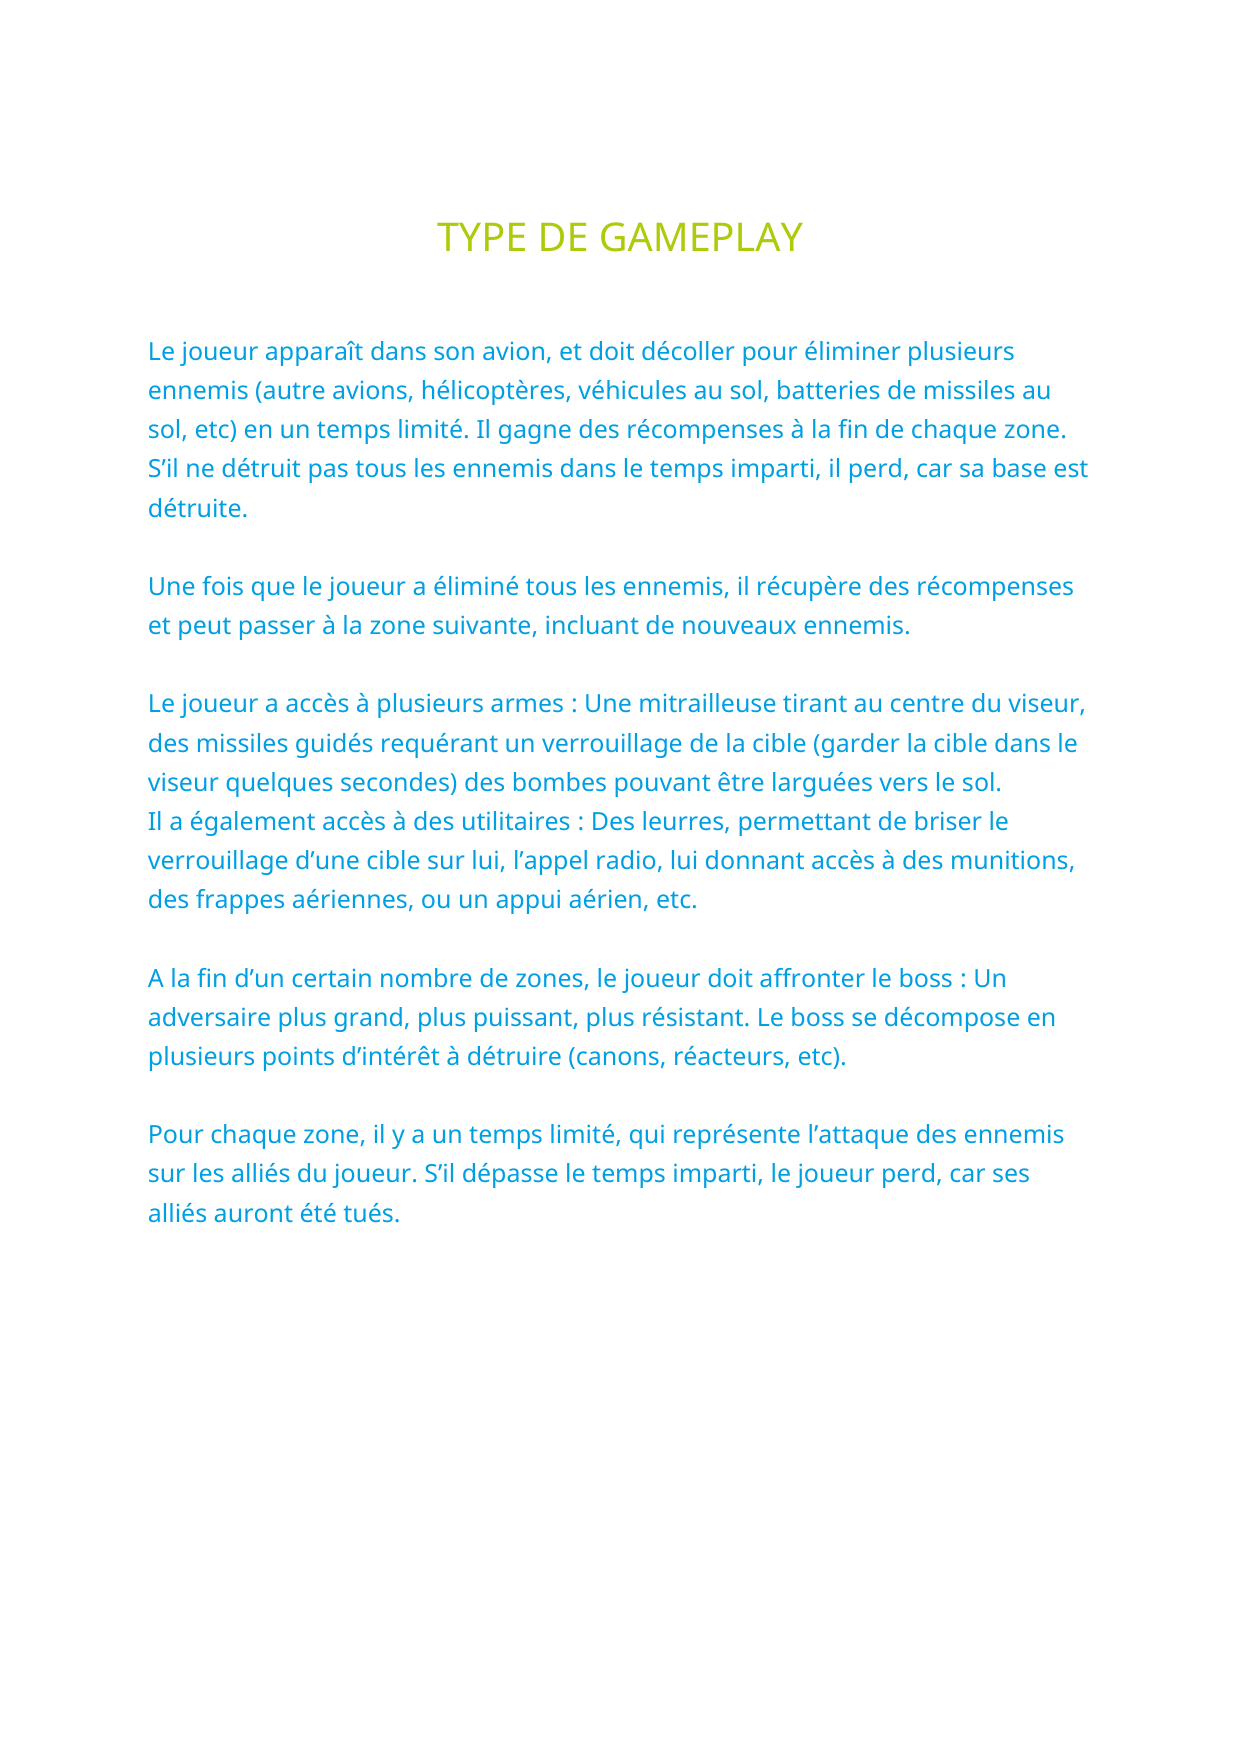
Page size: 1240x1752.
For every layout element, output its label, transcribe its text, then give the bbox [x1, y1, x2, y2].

text Le joueur a accès à plusieurs armes : Une mitrailleuse tirant au centre du viseur, des missiles guidés requérant un verrouillage de la cible (garder la cible dans le viseur quelques secondes) des bombes pouvant être larguées vers le sol. [148, 686, 1092, 798]
text A la fin d’un certain nombre de zones, le joueur doit affronter le boss : Un adversaire plus grand, plus puissant, plus résistant. Le boss se décompose en plusieurs points d’intérêt à détruire (canons, réacteurs, etc). [148, 960, 1092, 1073]
text Pour chaque zone, il y a un temps limité, qui représente l’attaque des ennemis sur les alliés du joueur. S’il dépasse le temps imparti, le joueur perd, car ses alliés auront été tués. [148, 1117, 1092, 1229]
text Une fois que le joueur a éliminé tous les ennemis, il récupère des récompenses et peut passer à la zone suivante, incluant de nouveaux ennemis. [148, 529, 1092, 642]
text Le joueur apparaît dans son avion, et doit décoller pour éliminer plusieurs ennemis (autre avions, hélicoptères, véhicules au sol, batteries de missiles au sol, etc) en un temps limité. Il gagne des récompenses à la fin de chaque zone. S’il ne détruit pas tous les ennemis dans le temps imparti, il perd, car sa base est détruite. [148, 333, 1092, 524]
text Il a également accès à des utilitaires : Des leurres, permettant de briser le verrouillage d’une cible sur lui, l’appel radio, lui donnant accès à des munitions, des frappes aériennes, ou un appui aérien, etc. [148, 803, 1092, 916]
text TYPE DE GAMEPLAY [148, 209, 1092, 263]
